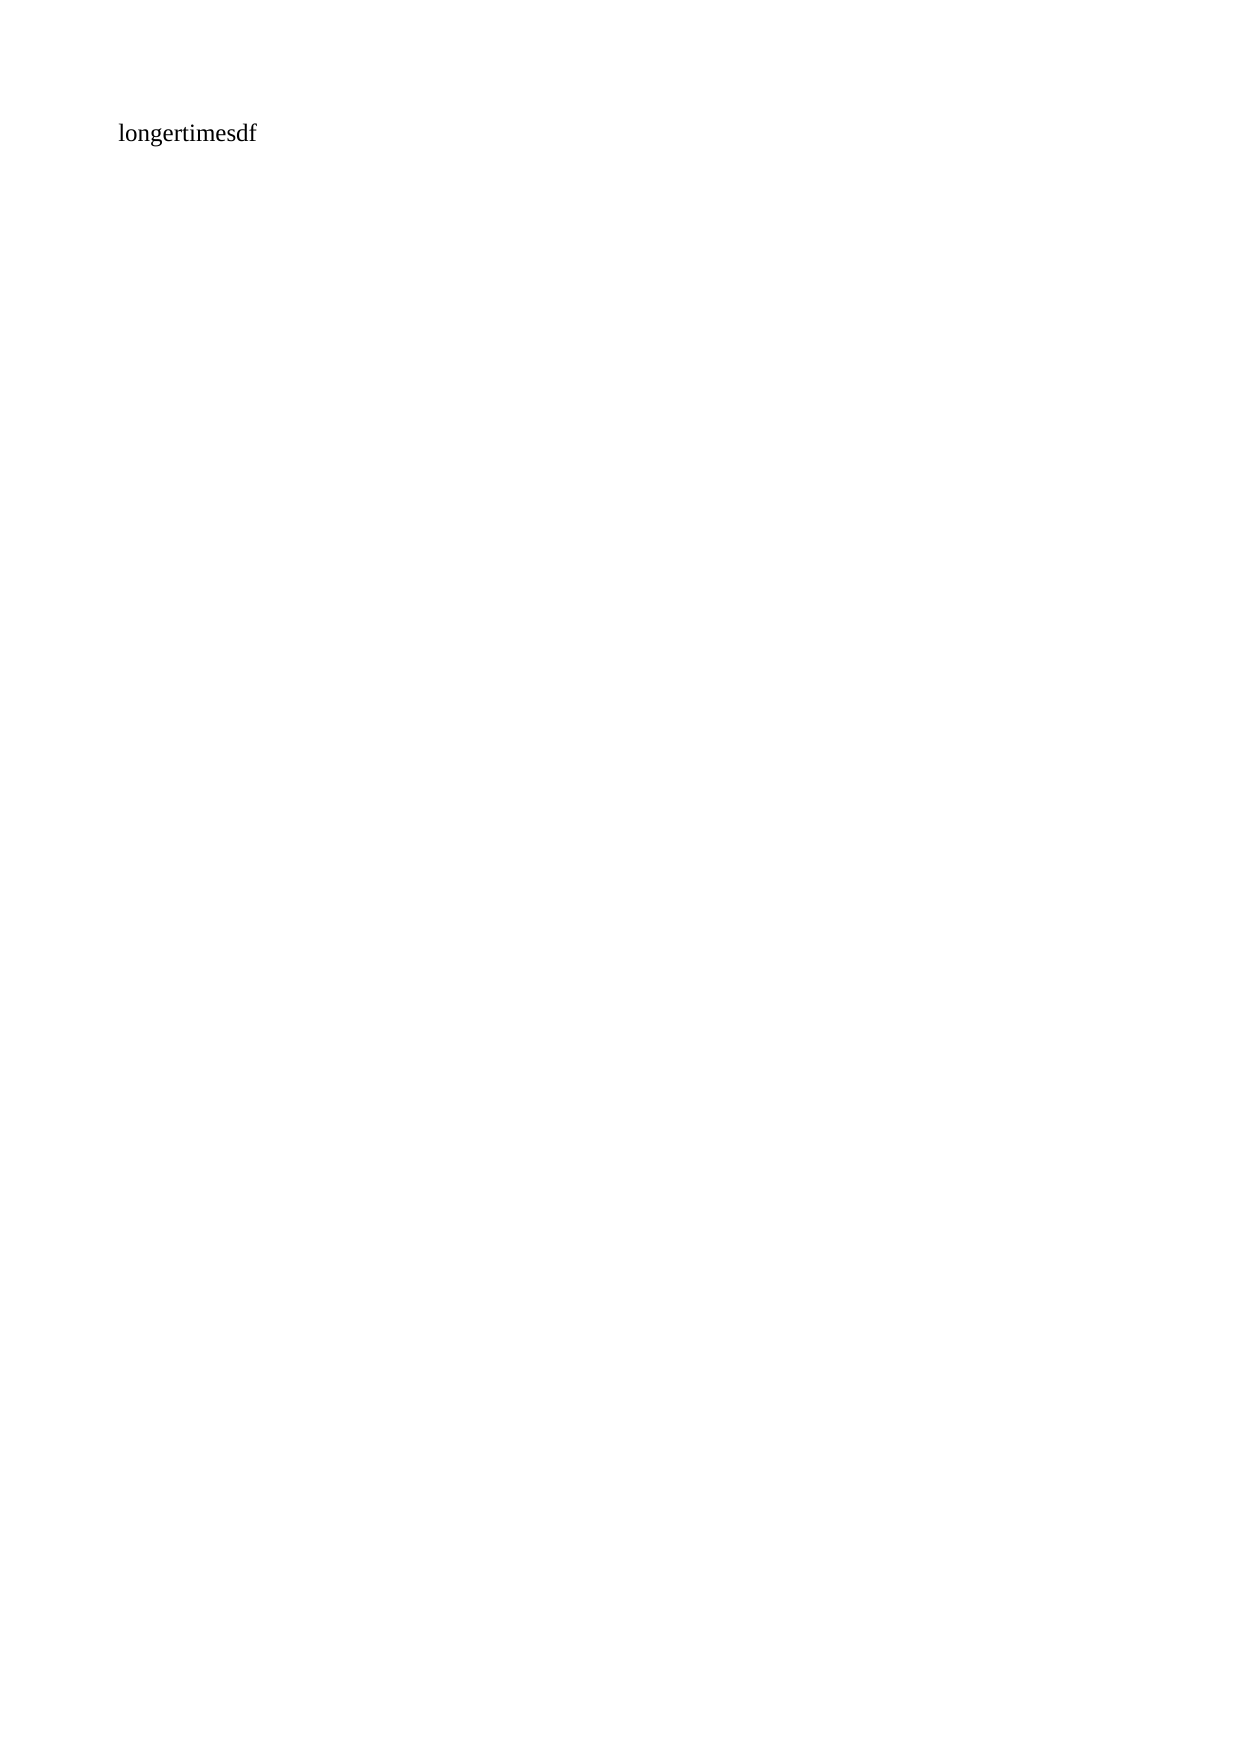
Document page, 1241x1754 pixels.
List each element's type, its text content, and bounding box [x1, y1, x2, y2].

text longertimesdf [118, 118, 1122, 147]
